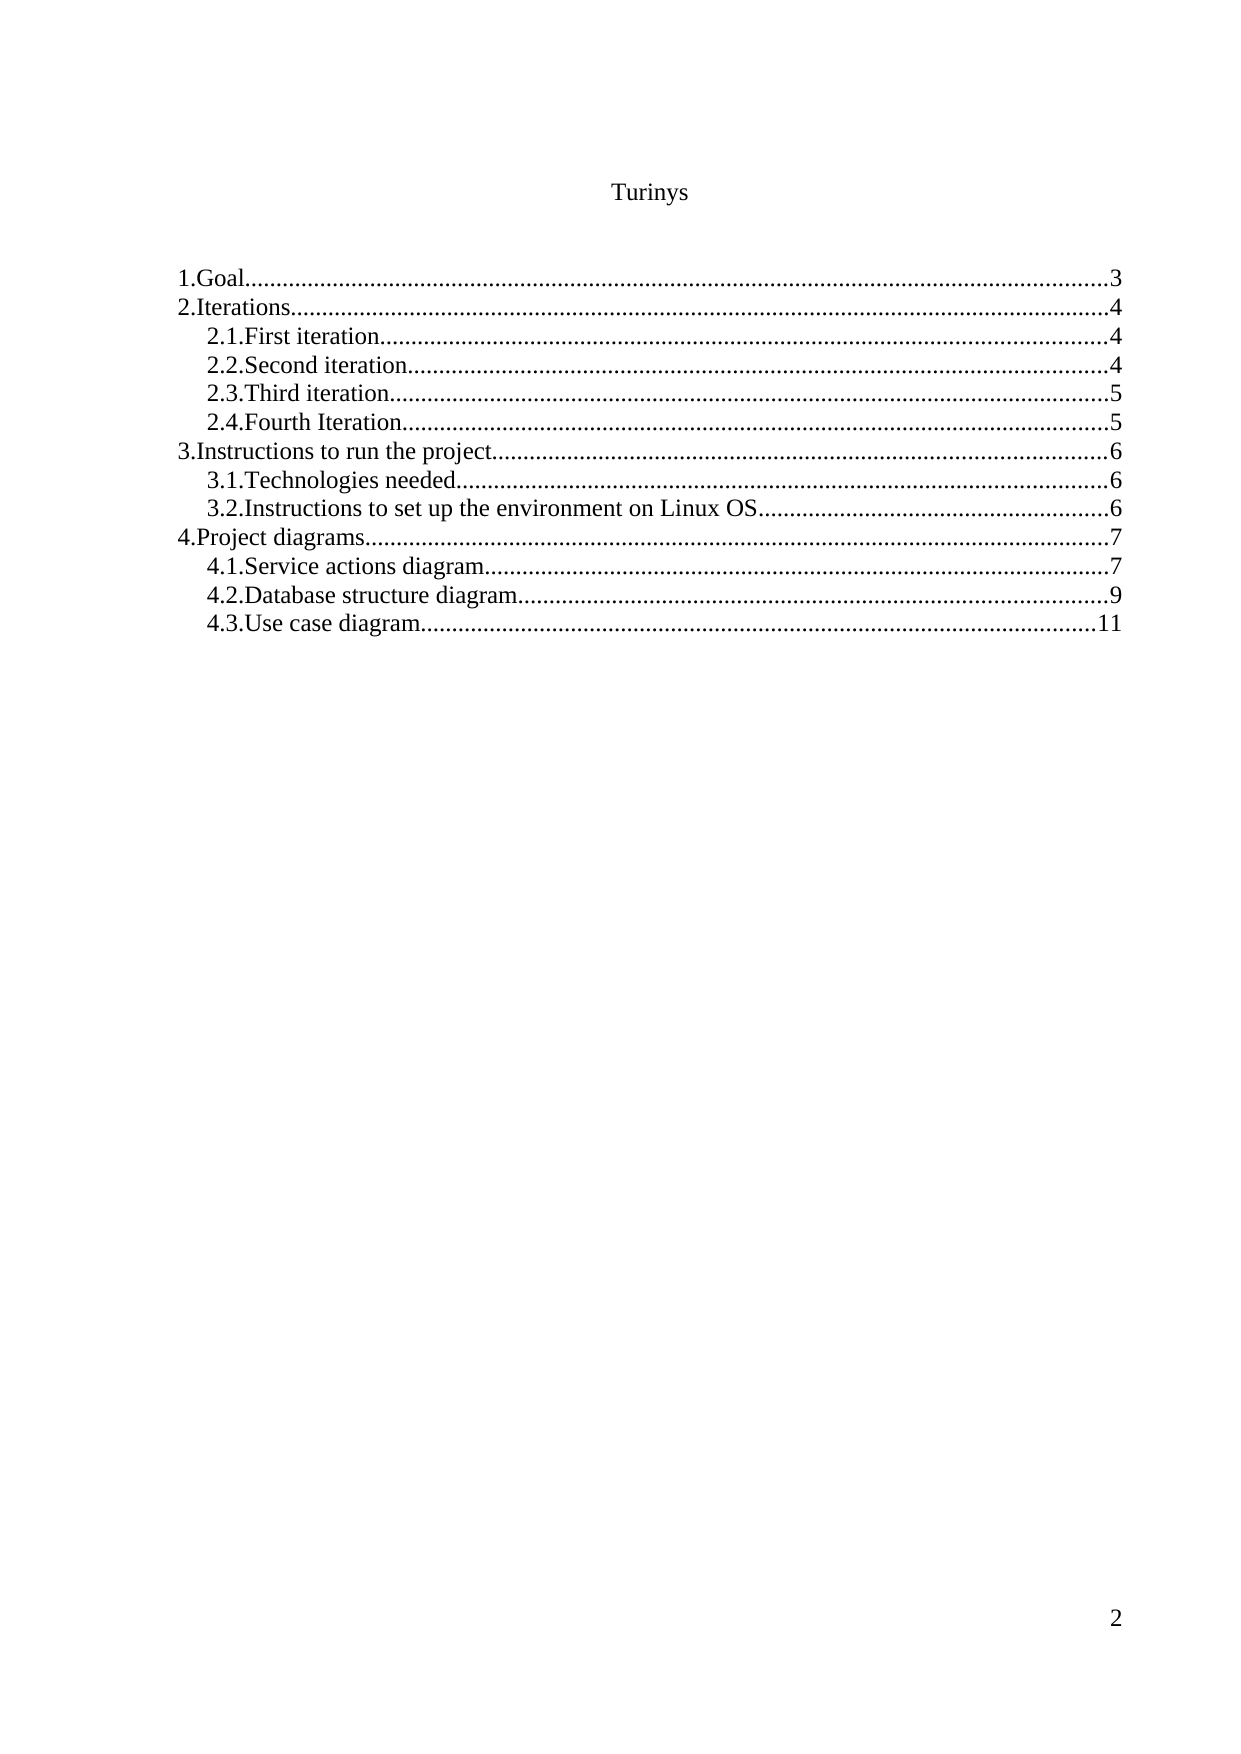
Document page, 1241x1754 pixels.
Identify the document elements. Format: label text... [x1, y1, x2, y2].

text 3.2.Instructions to set up the environment on Linux OS 6 [207, 493, 1122, 522]
text 2.1.First iteration 4 [207, 321, 1122, 350]
text 4.2.Database structure diagram 9 [207, 580, 1122, 608]
text 3.Instructions to run the project 6 [177, 436, 1122, 465]
text 3.1.Technologies needed 6 [207, 465, 1122, 493]
text 2.Iterations 4 [177, 292, 1122, 321]
text Turinys [177, 177, 1122, 206]
text 2.4.Fourth Iteration 5 [207, 407, 1122, 436]
text 1.Goal 3 [177, 263, 1122, 292]
text 4.Project diagrams 7 [177, 522, 1122, 551]
text 4.1.Service actions diagram 7 [207, 551, 1122, 580]
text 2.2.Second iteration 4 [207, 350, 1122, 378]
text 2.3.Third iteration 5 [207, 378, 1122, 407]
text 4.3.Use case diagram 11 [207, 608, 1122, 637]
